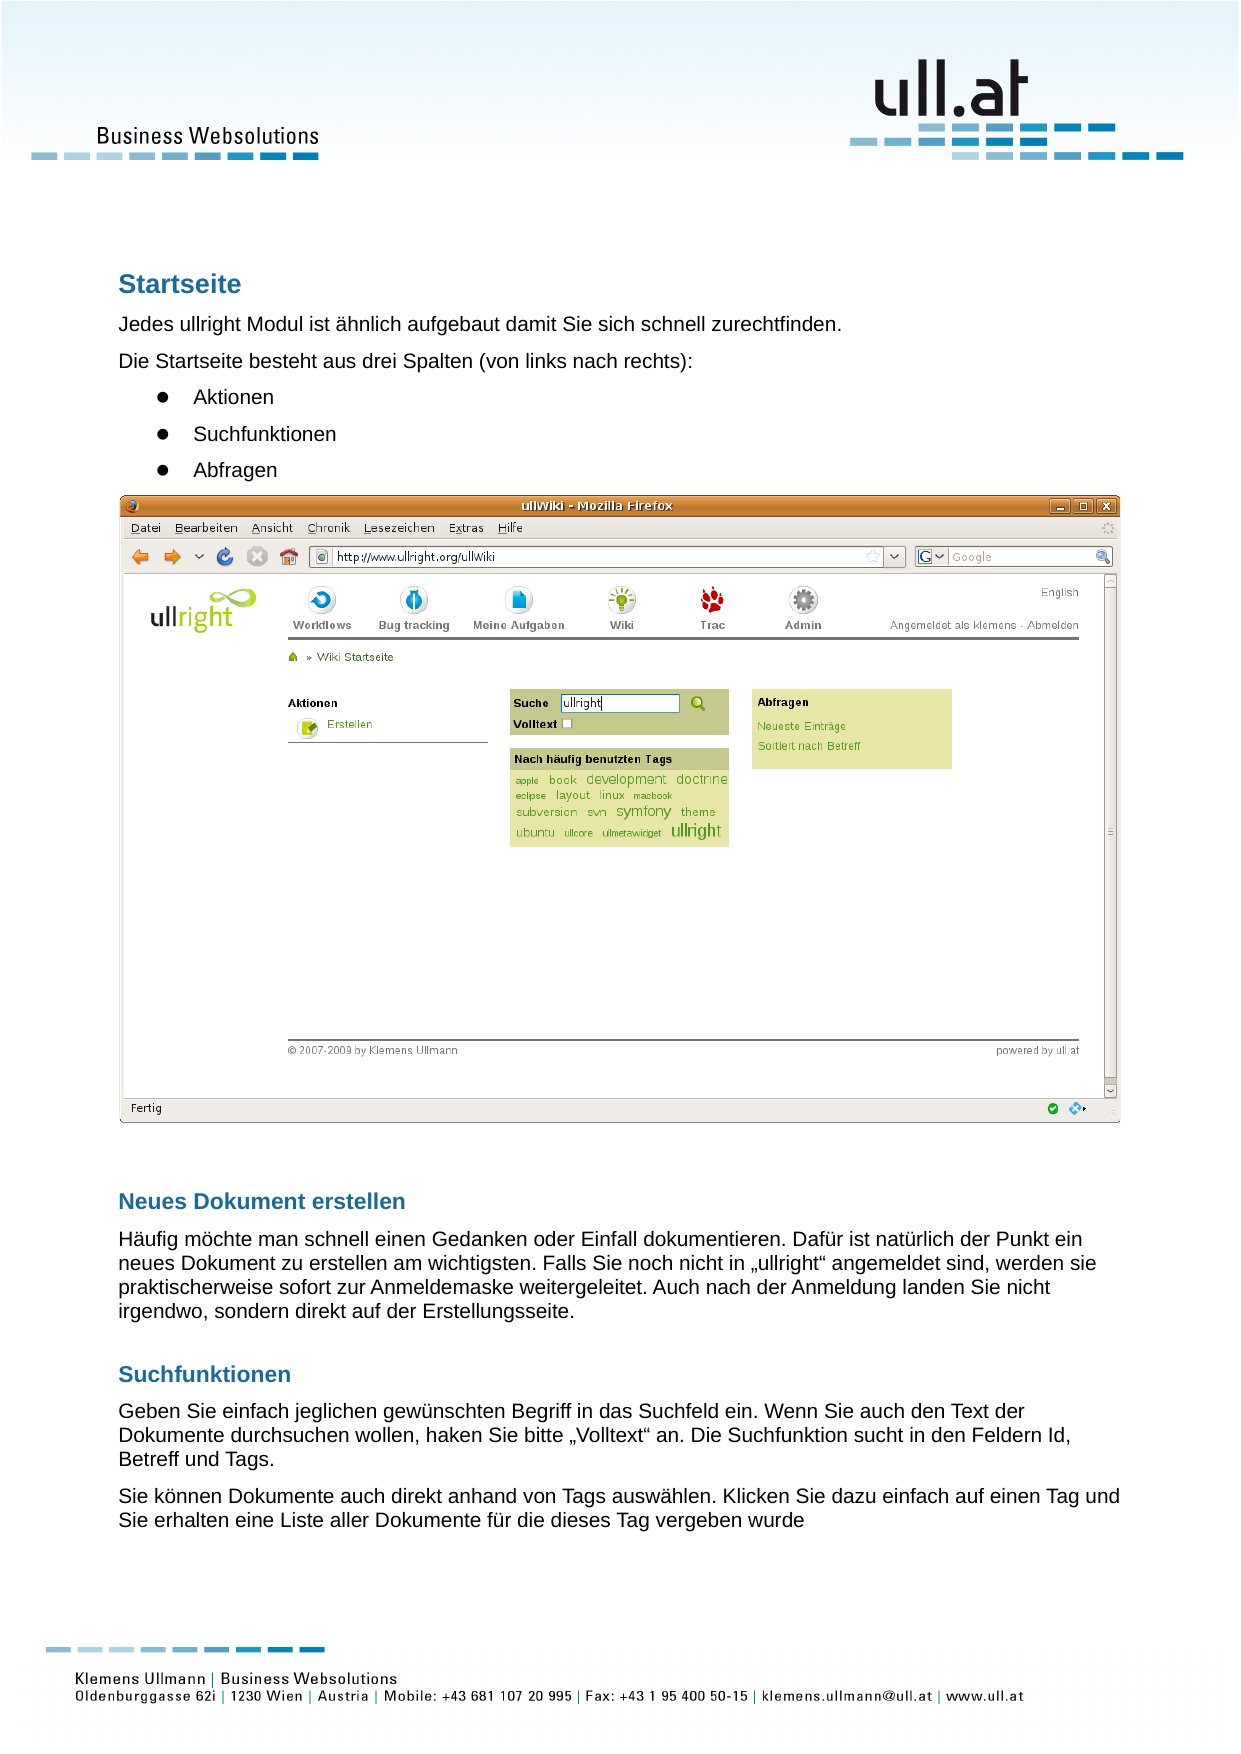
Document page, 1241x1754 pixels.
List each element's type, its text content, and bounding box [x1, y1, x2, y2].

picture [1, 1, 1239, 160]
subtitle Neues Dokument erstellen [118, 1188, 1122, 1215]
picture [16, 1647, 1219, 1745]
list Abfragen [156, 458, 1122, 482]
text Sie können Dokumente auch direkt anhand von Tags auswählen. Klicken Sie dazu einfach auf einen Tag und Sie erhalten eine Liste aller Dokumente für die dieses Tag vergeben wurde [118, 1484, 1122, 1532]
list Suchfunktionen [156, 421, 1122, 445]
list Aktionen [156, 385, 1122, 409]
text Häufig möchte man schnell einen Gedanken oder Einfall dokumentieren. Dafür ist natürlich der Punkt ein neues Dokument zu erstellen am wichtigsten. Falls Sie noch nicht in „ullright“ angemeldet sind, werden sie praktischerweise sofort zur Anmeldemaske weitergeleitet. Auch nach der Anmeldung landen Sie nicht irgendwo, sondern direkt auf der Erstellungsseite. [118, 1227, 1122, 1323]
text Geben Sie einfach jeglichen gewünschten Begriff in das Suchfeld ein. Wenn Sie auch den Text der Dokumente durchsuchen wollen, haken Sie bitte „Volltext“ an. Die Suchfunktion sucht in den Feldern Id, Betreff und Tags. [118, 1399, 1122, 1471]
subtitle Startseite [118, 268, 1122, 299]
picture [119, 495, 1121, 1123]
subtitle Suchfunktionen [118, 1361, 1122, 1387]
text Die Startseite besteht aus drei Spalten (von links nach rechts): [118, 348, 1122, 372]
text Jedes ullright Modul ist ähnlich aufgebaut damit Sie sich schnell zurechtfinden. [118, 312, 1122, 336]
